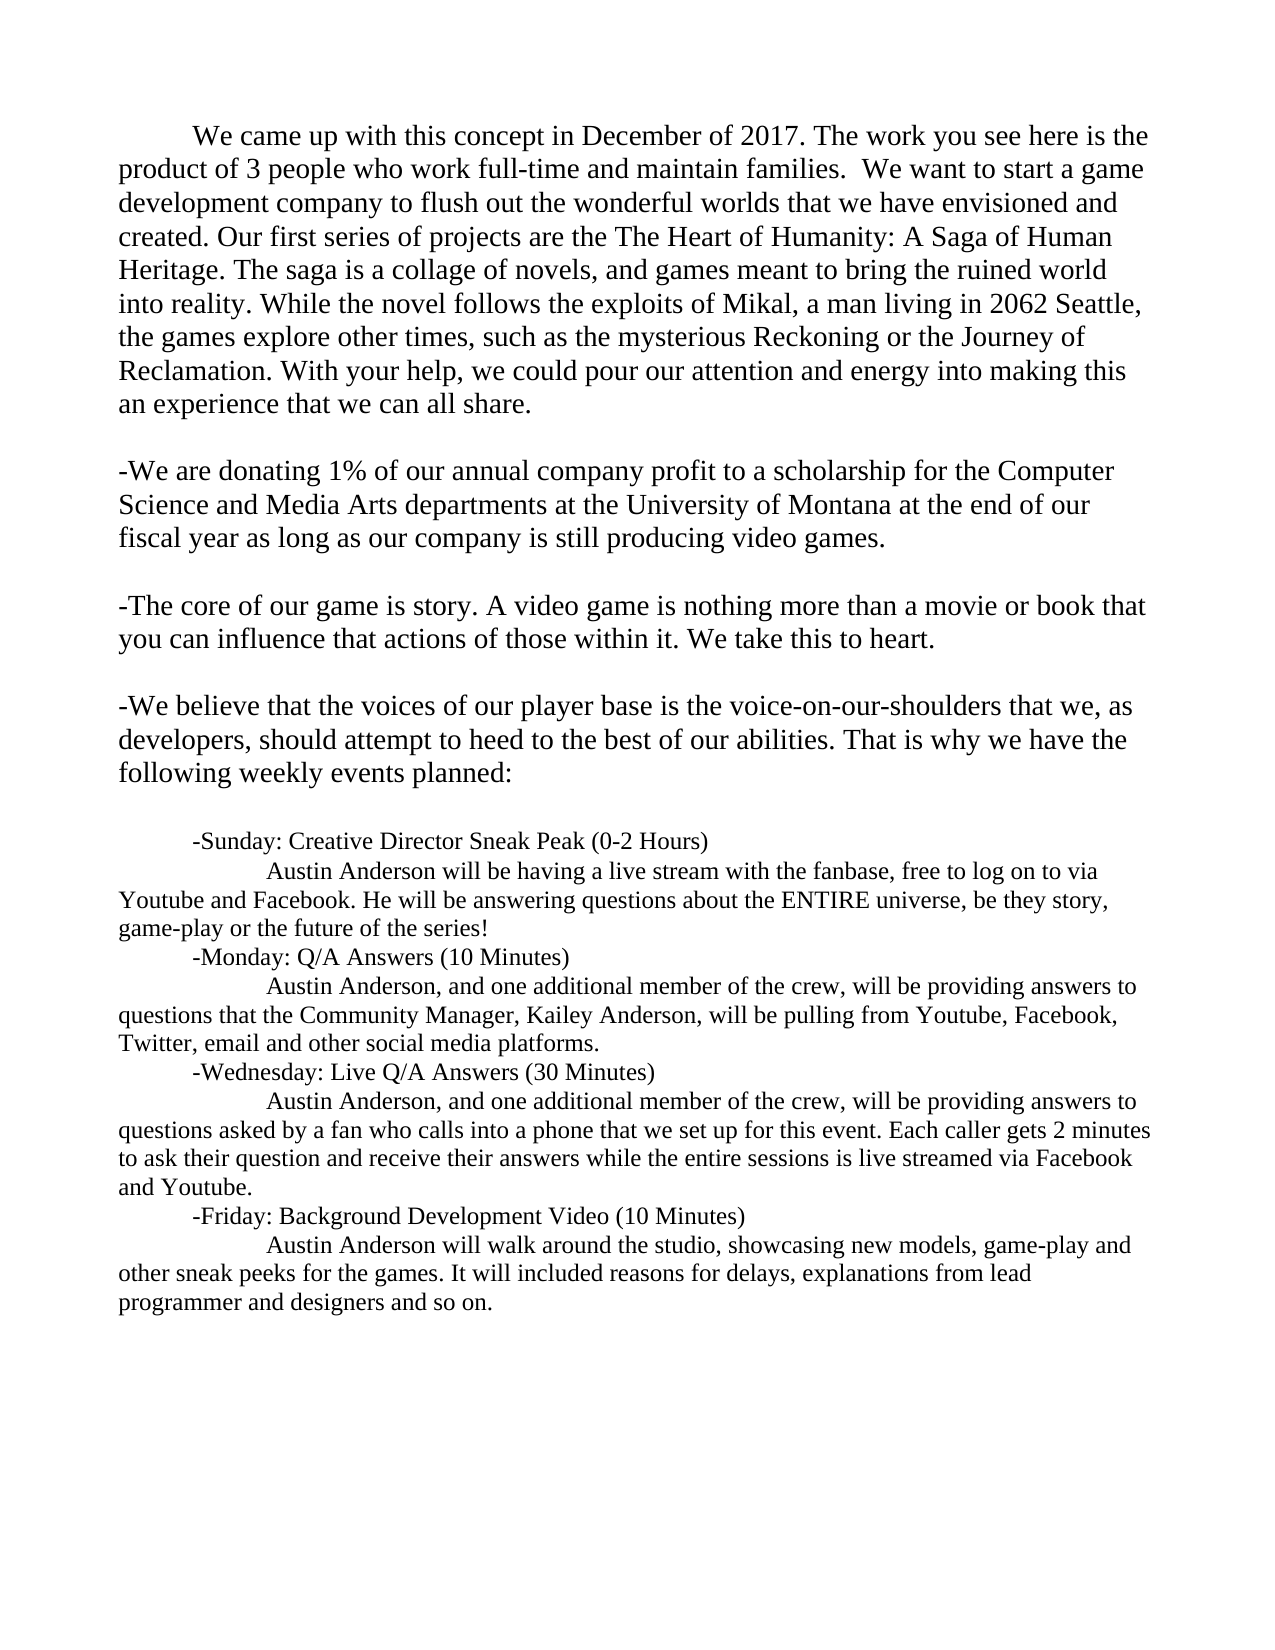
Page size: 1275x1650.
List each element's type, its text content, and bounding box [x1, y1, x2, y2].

text -Monday: Q/A Answers (10 Minutes) [118, 942, 1157, 971]
text Austin Anderson will be having a live stream with the fanbase, free to log on to via Youtube and Facebook. He will be answering questions about the ENTIRE universe, be they story, game-play or the future of the series! [118, 856, 1157, 942]
text Austin Anderson, and one additional member of the crew, will be providing answers to questions that the Community Manager, Kailey Anderson, will be pulling from Youtube, Facebook, Twitter, email and other social media platforms. [118, 971, 1157, 1057]
text Austin Anderson, and one additional member of the crew, will be providing answers to questions asked by a fan who calls into a phone that we set up for this event. Each caller gets 2 minutes to ask their question and receive their answers while the entire sessions is live streamed via Facebook and Youtube. [118, 1086, 1157, 1201]
text -Wednesday: Live Q/A Answers (30 Minutes) [118, 1057, 1157, 1086]
text Austin Anderson will walk around the studio, showcasing new models, game-play and other sneak peeks for the games. It will included reasons for delays, explanations from lead programmer and designers and so on. [118, 1230, 1157, 1316]
text -We are donating 1% of our annual company profit to a scholarship for the Computer Science and Media Arts departments at the University of Montana at the end of our fiscal year as long as our company is still producing video games. [118, 453, 1157, 554]
text -Friday: Background Development Video (10 Minutes) [118, 1201, 1157, 1230]
text -Sunday: Creative Director Sneak Peak (0-2 Hours) [118, 822, 1157, 856]
text -The core of our game is story. A video game is nothing more than a movie or book that you can influence that actions of those within it. We take this to heart. [118, 588, 1157, 655]
text We came up with this concept in December of 2017. The work you see here is the product of 3 people who work full-time and maintain families. We want to start a game development company to flush out the wonderful worlds that we have envisioned and created. Our first series of projects are the The Heart of Humanity: A Saga of Human Heritage. The saga is a collage of novels, and games meant to bring the ruined world into reality. While the novel follows the exploits of Mikal, a man living in 2062 Seattle, the games explore other times, such as the mysterious Reckoning or the Journey of Reclamation. With your help, we could pour our attention and energy into making this an experience that we can all share. [118, 118, 1157, 420]
text -We believe that the voices of our player base is the voice-on-our-shoulders that we, as developers, should attempt to heed to the best of our abilities. That is why we have the following weekly events planned: [118, 688, 1157, 789]
